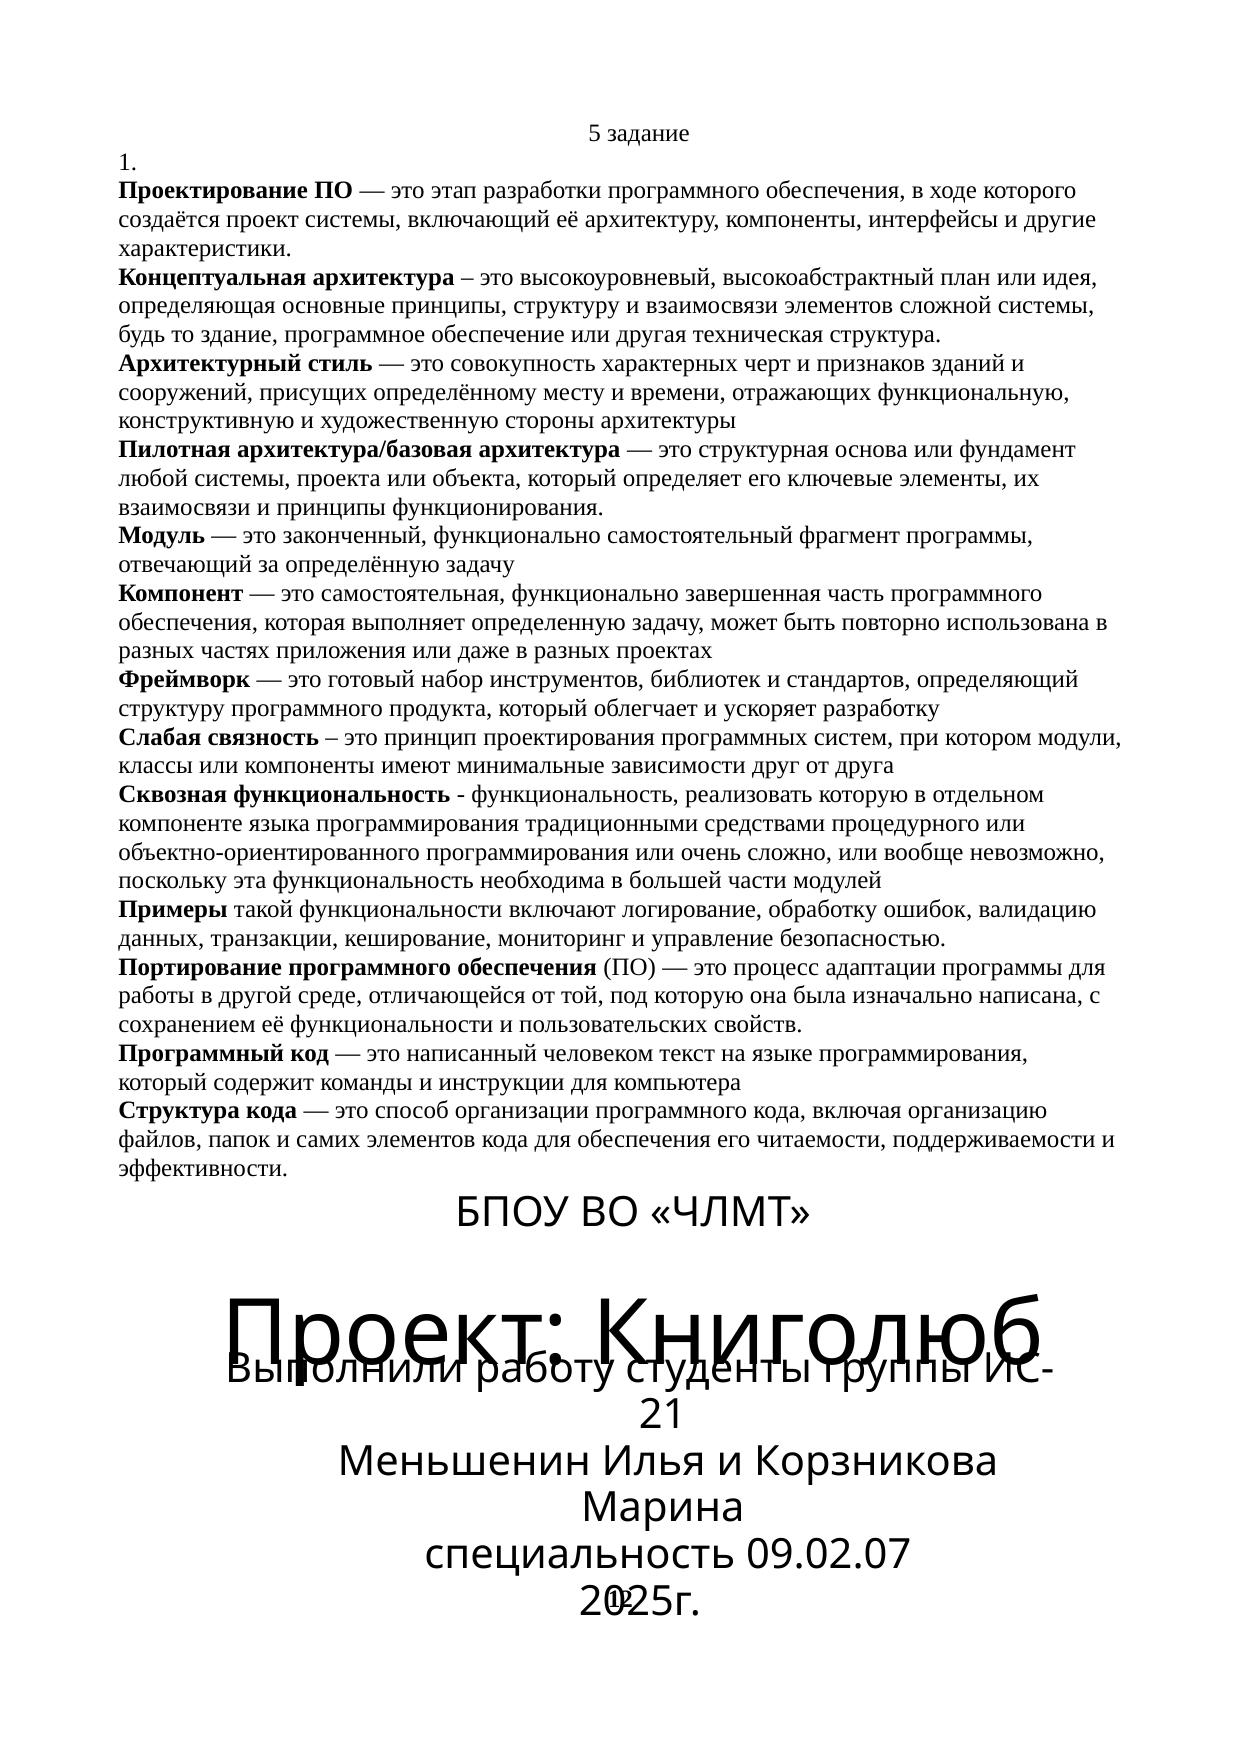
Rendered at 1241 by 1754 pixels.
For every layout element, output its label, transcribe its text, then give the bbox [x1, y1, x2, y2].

text Компонент — это самостоятельная, функционально завершенная часть программного обеспечения, которая выполняет определенную задачу, может быть повторно использована в разных частях приложения или даже в разных проектах [118, 578, 1122, 664]
text Примеры такой функциональности включают логирование, обработку ошибок, валидацию данных, транзакции, кеширование, мониторинг и управление безопасностью. [118, 894, 1122, 952]
text Проектирование ПО — это этап разработки программного обеспечения, в ходе которого создаётся проект системы, включающий её архитектуру, компоненты, интерфейсы и другие характеристики. [118, 176, 1122, 262]
text Фреймворк — это готовый набор инструментов, библиотек и стандартов, определяющий структуру программного продукта, который облегчает и ускоряет разработку [118, 664, 1122, 722]
text 5 задание [156, 118, 1122, 147]
text Программный код — это написанный человеком текст на языке программирования, который содержит команды и инструкции для компьютера [118, 1038, 1122, 1096]
text Пилотная архитектура/базовая архитектура — это структурная основа или фундамент любой системы, проекта или объекта, который определяет его ключевые элементы, их взаимосвязи и принципы функционирования. [118, 434, 1122, 521]
text Структура кода — это способ организации программного кода, включая организацию файлов, папок и самих элементов кода для обеспечения его читаемости, поддерживаемости и эффективности. [118, 1096, 1122, 1182]
text Слабая связность – это принцип проектирования программных систем, при котором модули, классы или компоненты имеют минимальные зависимости друг от друга [118, 722, 1122, 779]
text Сквозная функциональность - функциональность, реализовать которую в отдельном компоненте языка программирования традиционными средствами процедурного или объектно-ориентированного программирования или очень сложно, или вообще невозможно, поскольку эта функциональность необходима в большей части модулей [118, 779, 1122, 894]
text Концептуальная архитектура – это высокоуровневый, высокоабстрактный план или идея, определяющая основные принципы, структуру и взаимосвязи элементов сложной системы, будь то здание, программное обеспечение или другая техническая структура. [118, 262, 1122, 348]
text Портирование программного обеспечения (ПО) — это процесс адаптации программы для работы в другой среде, отличающейся от той, под которую она была изначально написана, с сохранением её функциональности и пользовательских свойств. [118, 952, 1122, 1038]
text Архитектурный стиль — это совокупность характерных черт и признаков зданий и сооружений, присущих определённому месту и времени, отражающих функциональную, конструктивную и художественную стороны архитектуры [118, 348, 1122, 434]
text Модуль — это законченный, функционально самостоятельный фрагмент программы, отвечающий за определённую задачу [118, 521, 1122, 578]
text 1. [118, 147, 1122, 176]
text 12 [118, 1584, 1122, 1613]
